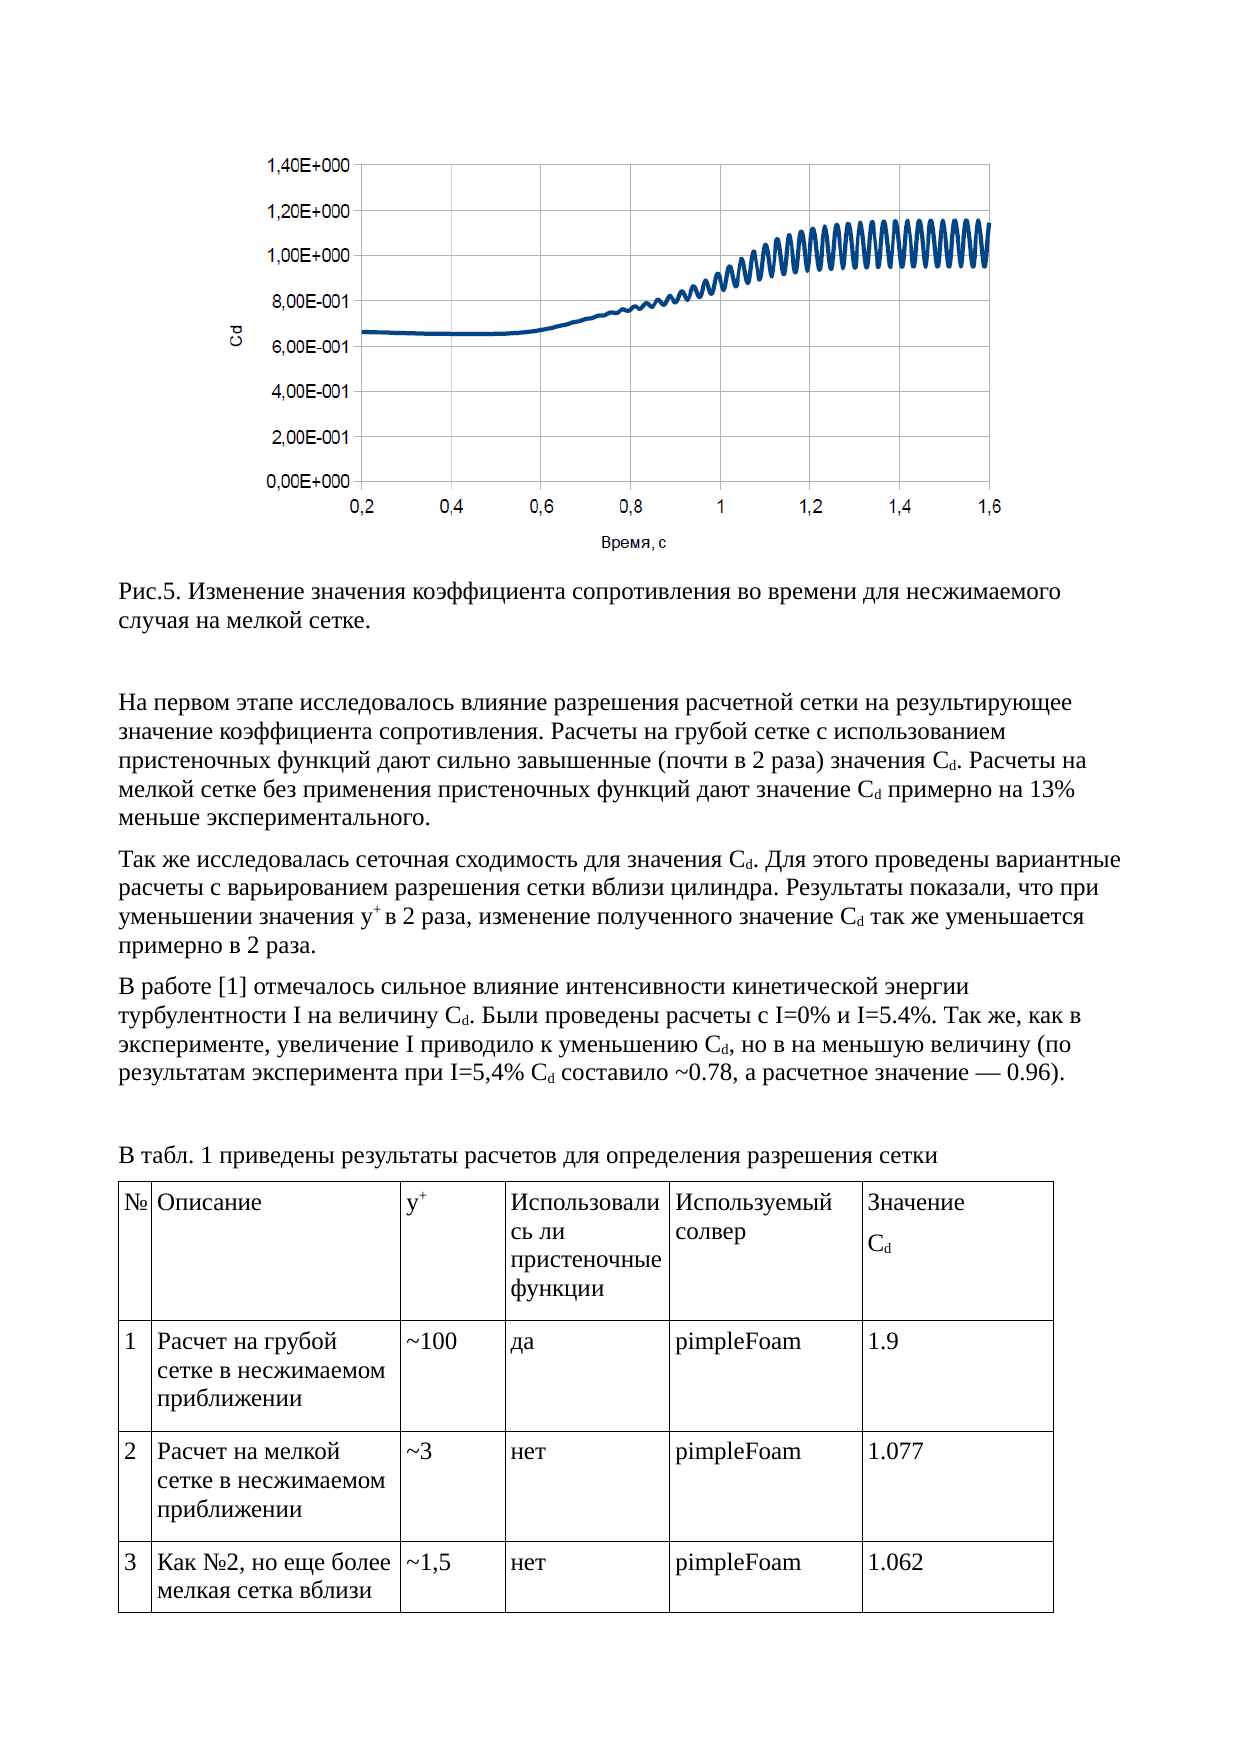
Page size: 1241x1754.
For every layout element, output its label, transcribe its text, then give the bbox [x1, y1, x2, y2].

table_cell нет [506, 1432, 669, 1541]
table_cell 1 [119, 1321, 151, 1431]
table_cell 1,077 [863, 1432, 1053, 1541]
table_cell 2 [119, 1432, 151, 1541]
table_header Значение Cd [863, 1182, 1053, 1320]
table_header Использовались ли пристеночные функции [506, 1182, 669, 1320]
table_cell pimpleFoam [670, 1542, 862, 1612]
table_cell pimpleFoam [670, 1432, 862, 1541]
table_cell да [506, 1321, 669, 1431]
table_cell 1,062 [863, 1542, 1053, 1612]
table_cell ~3 [401, 1432, 505, 1541]
text В табл. 1 приведены результаты расчетов для определения разрешения сетки [118, 1140, 1122, 1169]
table_cell Как №2, но еще более мелкая сетка вблизи [152, 1542, 400, 1612]
table_header Используемый солвер [670, 1182, 862, 1320]
table_cell pimpleFoam [670, 1321, 862, 1431]
table_cell ~1,5 [401, 1542, 505, 1612]
table_cell нет [506, 1542, 669, 1612]
table_header y+ [401, 1182, 505, 1320]
table_cell Расчет на грубой сетке в несжимаемом приближении [152, 1321, 400, 1431]
text Так же исследовалась сеточная сходимость для значения Cd. Для этого проведены вариантные расчеты с варьированием разрешения сетки вблизи цилиндра. Результаты показали, что при уменьшении значения y+ в 2 раза, изменение полученного значение Cd так же уменьшается примерно в 2 раза. [118, 844, 1122, 959]
table_cell ~100 [401, 1321, 505, 1431]
text В работе [1] отмечалось сильное влияние интенсивности кинетической энергии турбулентности I на величину Сd. Были проведены расчеты с I=0% и I=5.4%. Так же, как в эксперименте, увеличение I приводило к уменьшению Сd, но в на меньшую величину (по результатам эксперимента при I=5,4% Сd составило ~0.78, а расчетное значение — 0.96). [118, 971, 1122, 1086]
table_header № [119, 1182, 151, 1320]
table_header Описание [152, 1182, 400, 1320]
table_cell 1,9 [863, 1321, 1053, 1431]
table_cell Расчет на мелкой сетке в несжимаемом приближении [152, 1432, 400, 1541]
text На первом этапе исследовалось влияние разрешения расчетной сетки на результирующее значение коэффициента сопротивления. Расчеты на грубой сетке с использованием пристеночных функций дают сильно завышенные (почти в 2 раза) значения Cd. Расчеты на мелкой сетке без применения пристеночных функций дают значение Сd примерно на 13% меньше экспериментального. [118, 687, 1122, 831]
text Рис.5. Изменение значения коэффициента сопротивления во времени для несжимаемого случая на мелкой сетке. [118, 118, 1122, 634]
table_cell 3 [119, 1542, 151, 1612]
